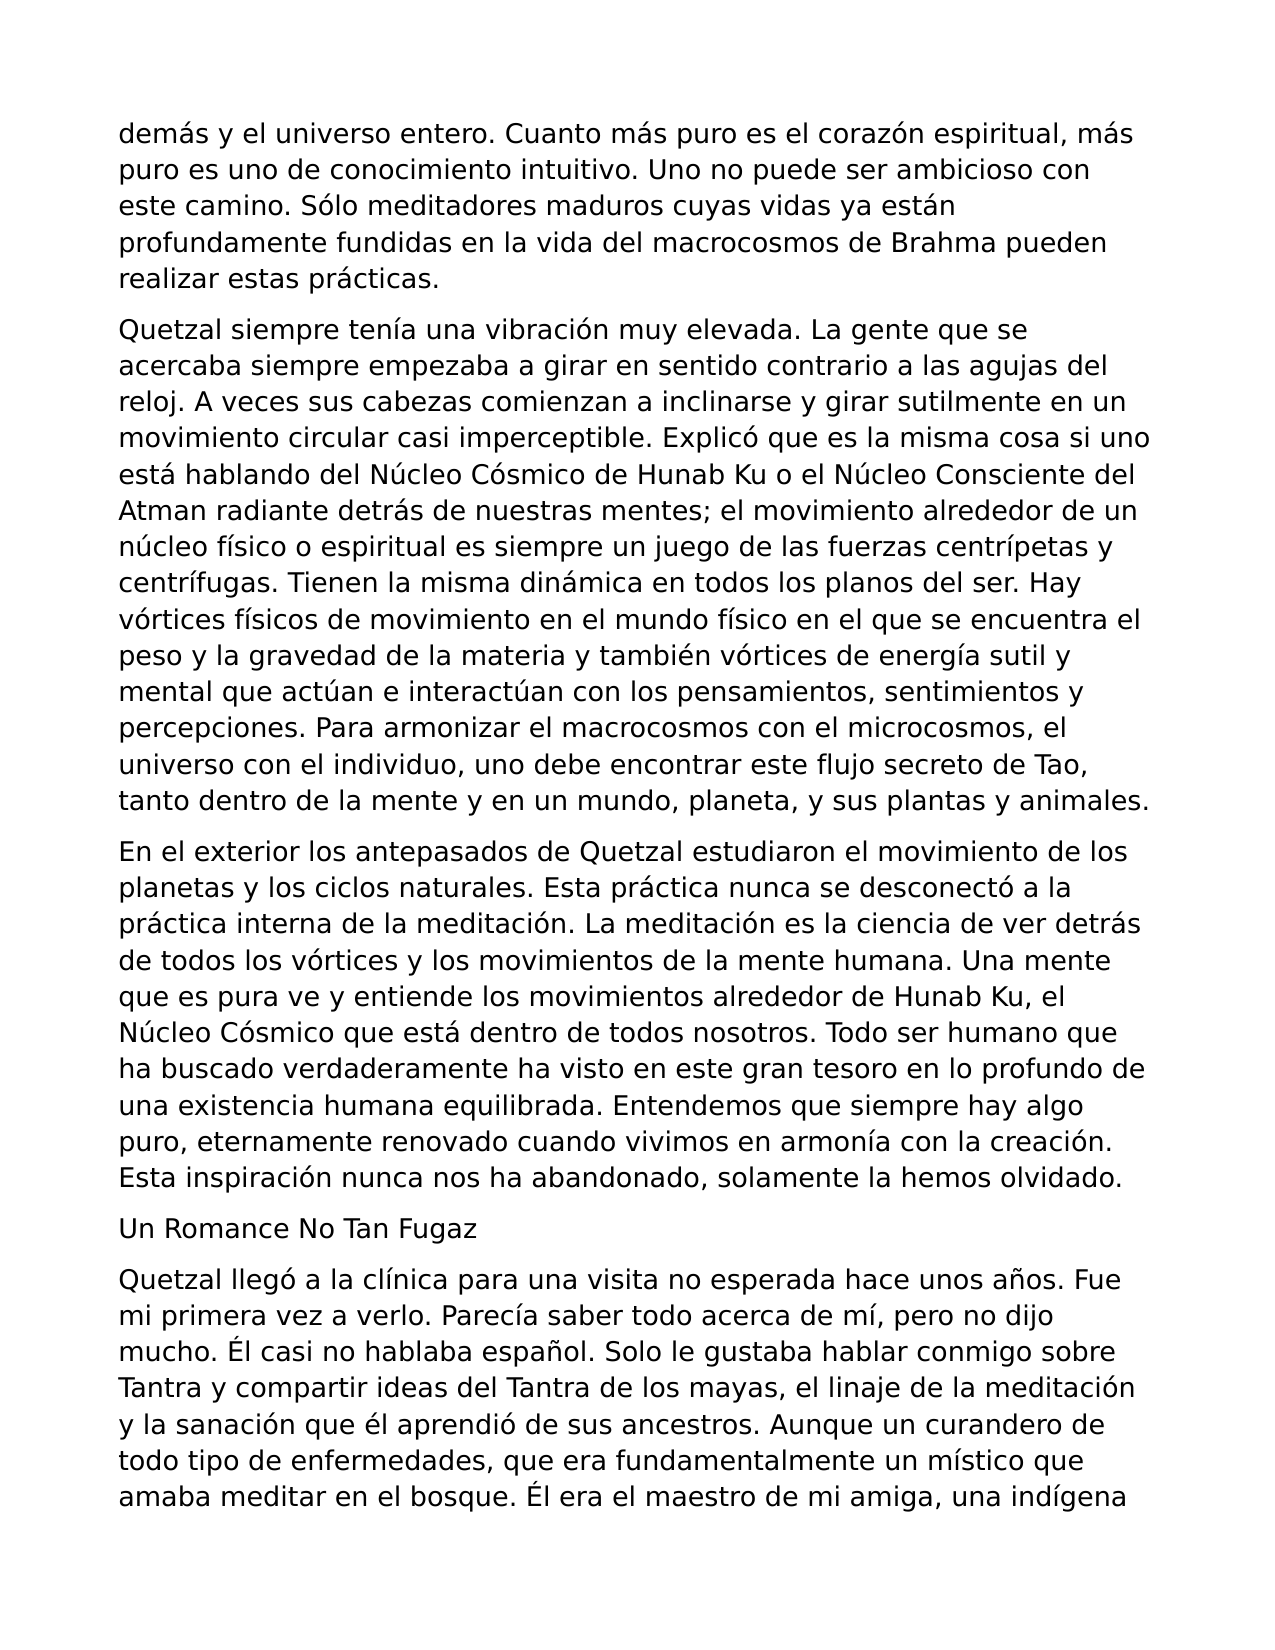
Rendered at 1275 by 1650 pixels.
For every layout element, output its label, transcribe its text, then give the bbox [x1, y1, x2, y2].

text Un Romance No Tan Fugaz [118, 1213, 1156, 1245]
text Quetzal siempre tenía una vibración muy elevada. La gente que se acercaba siempre empezaba a girar en sentido contrario a las agujas del reloj. A veces sus cabezas comienzan a inclinarse y girar sutilmente en un movimiento circular casi imperceptible. Explicó que es la misma cosa si uno está hablando del Núcleo Cósmico de Hunab Ku o el Núcleo Consciente del Atman radiante detrás de nuestras mentes; el movimiento alrededor de un núcleo físico o espiritual es siempre un juego de las fuerzas centrípetas y centrífugas. Tienen la misma dinámica en todos los planos del ser. Hay vórtices físicos de movimiento en el mundo físico en el que se encuentra el peso y la gravedad de la materia y también vórtices de energía sutil y mental que actúan e interactúan con los pensamientos, sentimientos y percepciones. Para armonizar el macrocosmos con el microcosmos, el universo con el individuo, uno debe encontrar este flujo secreto de Tao, tanto dentro de la mente y en un mundo, planeta, y sus plantas y animales. [118, 314, 1156, 817]
text demás y el universo entero. Cuanto más puro es el corazón espiritual, más puro es uno de conocimiento intuitivo. Uno no puede ser ambicioso con este camino. Sólo meditadores maduros cuyas vidas ya están profundamente fundidas en la vida del macrocosmos de Brahma pueden realizar estas prácticas. [118, 118, 1156, 295]
text En el exterior los antepasados de Quetzal estudiaron el movimiento de los planetas y los ciclos naturales. Esta práctica nunca se desconectó a la práctica interna de la meditación. La meditación es la ciencia de ver detrás de todos los vórtices y los movimientos de la mente humana. Una mente que es pura ve y entiende los movimientos alrededor de Hunab Ku, el Núcleo Cósmico que está dentro de todos nosotros. Todo ser humano que ha buscado verdaderamente ha visto en este gran tesoro en lo profundo de una existencia humana equilibrada. Entendemos que siempre hay algo puro, eternamente renovado cuando vivimos en armonía con la creación. Esta inspiración nunca nos ha abandonado, solamente la hemos olvidado. [118, 836, 1156, 1194]
text Quetzal llegó a la clínica para una visita no esperada hace unos años. Fue mi primera vez a verlo. Parecía saber todo acerca de mí, pero no dijo mucho. Él casi no hablaba español. Solo le gustaba hablar conmigo sobre Tantra y compartir ideas del Tantra de los mayas, el linaje de la meditación y la sanación que él aprendió de sus ancestros. Aunque un curandero de todo tipo de enfermedades, que era fundamentalmente un místico que amaba meditar en el bosque. Él era el maestro de mi amiga, una indígena [118, 1264, 1156, 1513]
